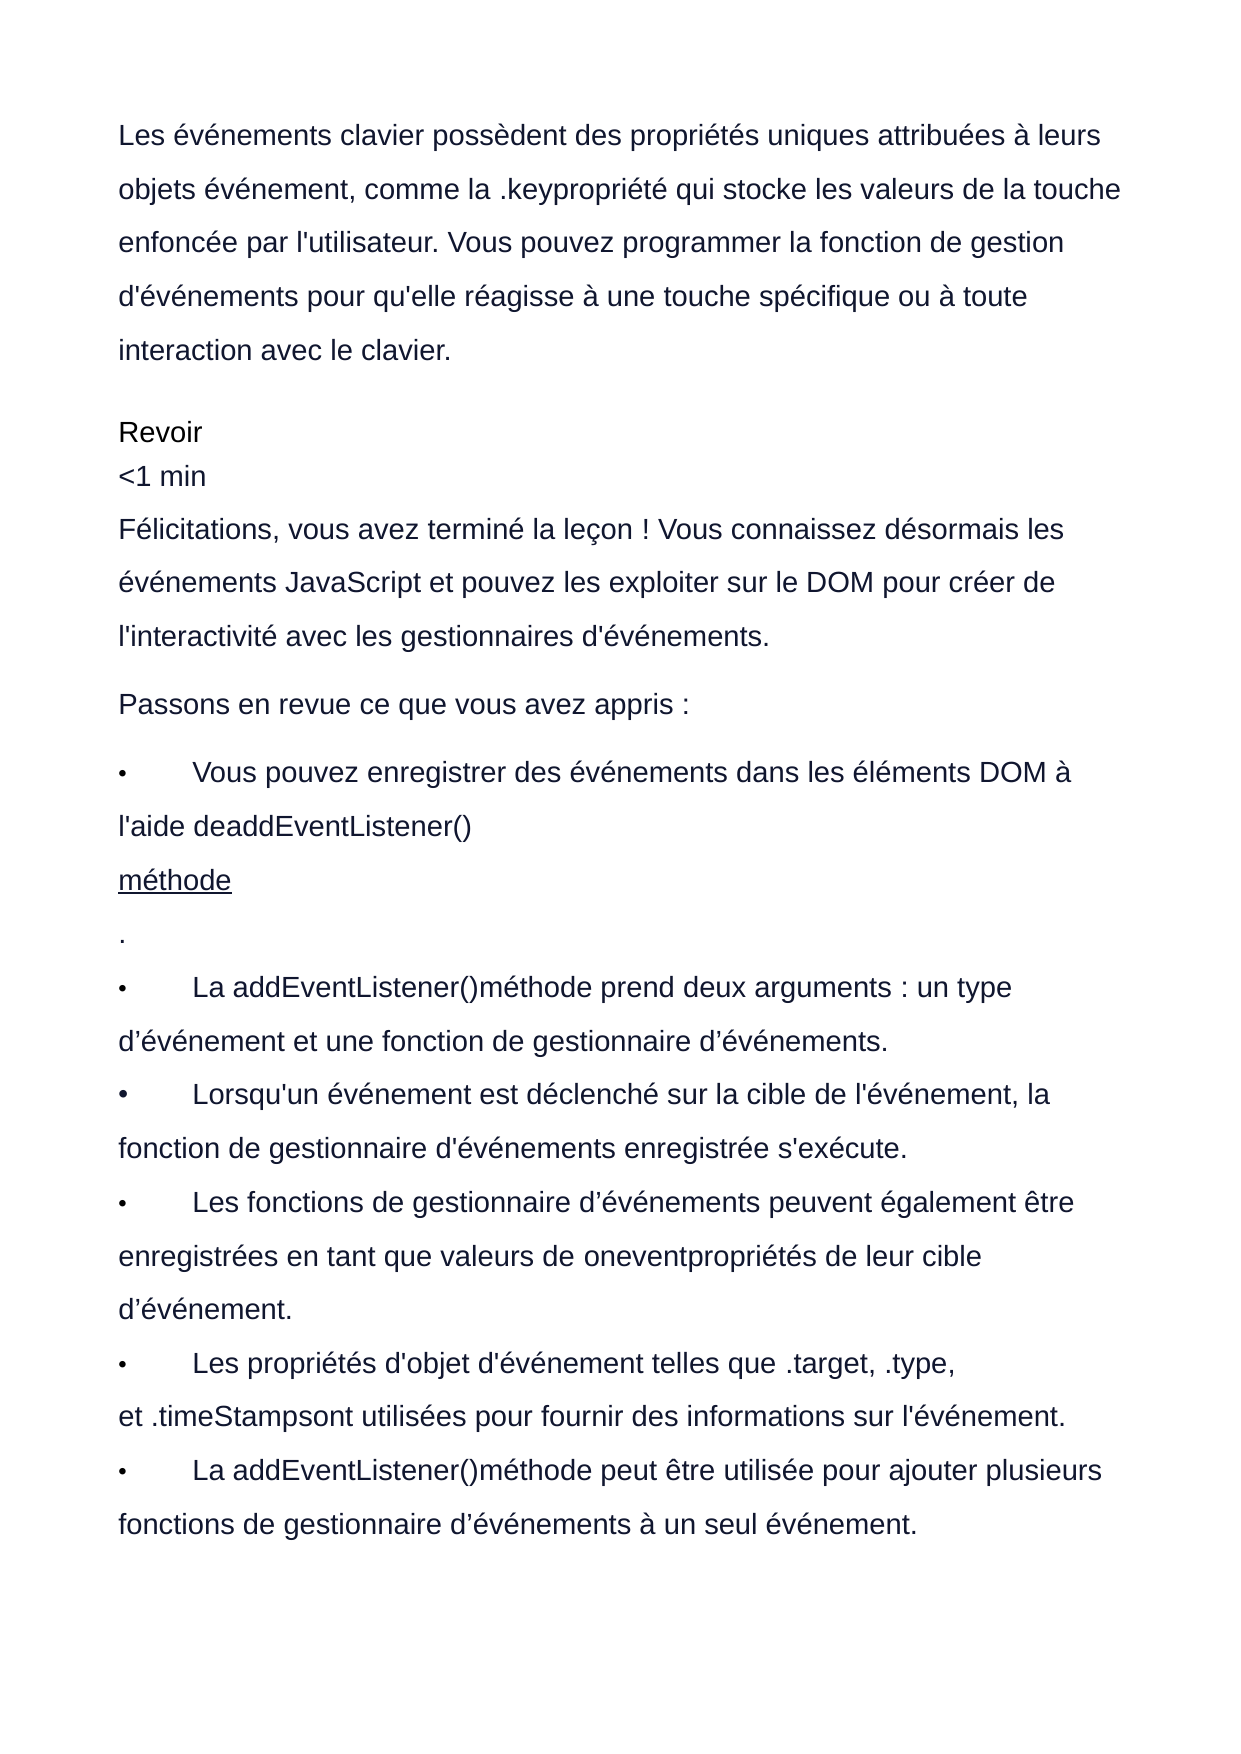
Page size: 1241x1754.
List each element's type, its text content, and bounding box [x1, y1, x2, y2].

text Félicitations, vous avez terminé la leçon ! Vous connaissez désormais les événements JavaScript et pouvez les exploiter sur le DOM pour créer de l'interactivité avec les gestionnaires d'événements. [118, 512, 1122, 653]
text méthode [118, 863, 1122, 896]
list Les propriétés d'objet d'événement telles que .target, .type, et .timeStampsont utilisées pour fournir des informations sur l'événement. [118, 1346, 1122, 1433]
list Les fonctions de gestionnaire d’événements peuvent également être enregistrées en tant que valeurs de oneventpropriétés de leur cible d’événement. [118, 1185, 1122, 1326]
list La addEventListener()méthode prend deux arguments : un type d’événement et une fonction de gestionnaire d’événements. [118, 970, 1122, 1057]
list Lorsqu'un événement est déclenché sur la cible de l'événement, la fonction de gestionnaire d'événements enregistrée s'exécute. [118, 1077, 1122, 1165]
subtitle Revoir [118, 415, 1122, 449]
list Vous pouvez enregistrer des événements dans les éléments DOM à l'aide deaddEventListener() [118, 756, 1122, 843]
text <1 min [118, 459, 1122, 492]
text . [118, 916, 1122, 950]
text Passons en revue ce que vous avez appris : [118, 687, 1122, 721]
list La addEventListener()méthode peut être utilisée pour ajouter plusieurs fonctions de gestionnaire d’événements à un seul événement. [118, 1453, 1122, 1540]
text Les événements clavier possèdent des propriétés uniques attribuées à leurs objets événement, comme la .keypropriété qui stocke les valeurs de la touche enfoncée par l'utilisateur. Vous pouvez programmer la fonction de gestion d'événements pour qu'elle réagisse à une touche spécifique ou à toute interaction avec le clavier. [118, 118, 1122, 366]
